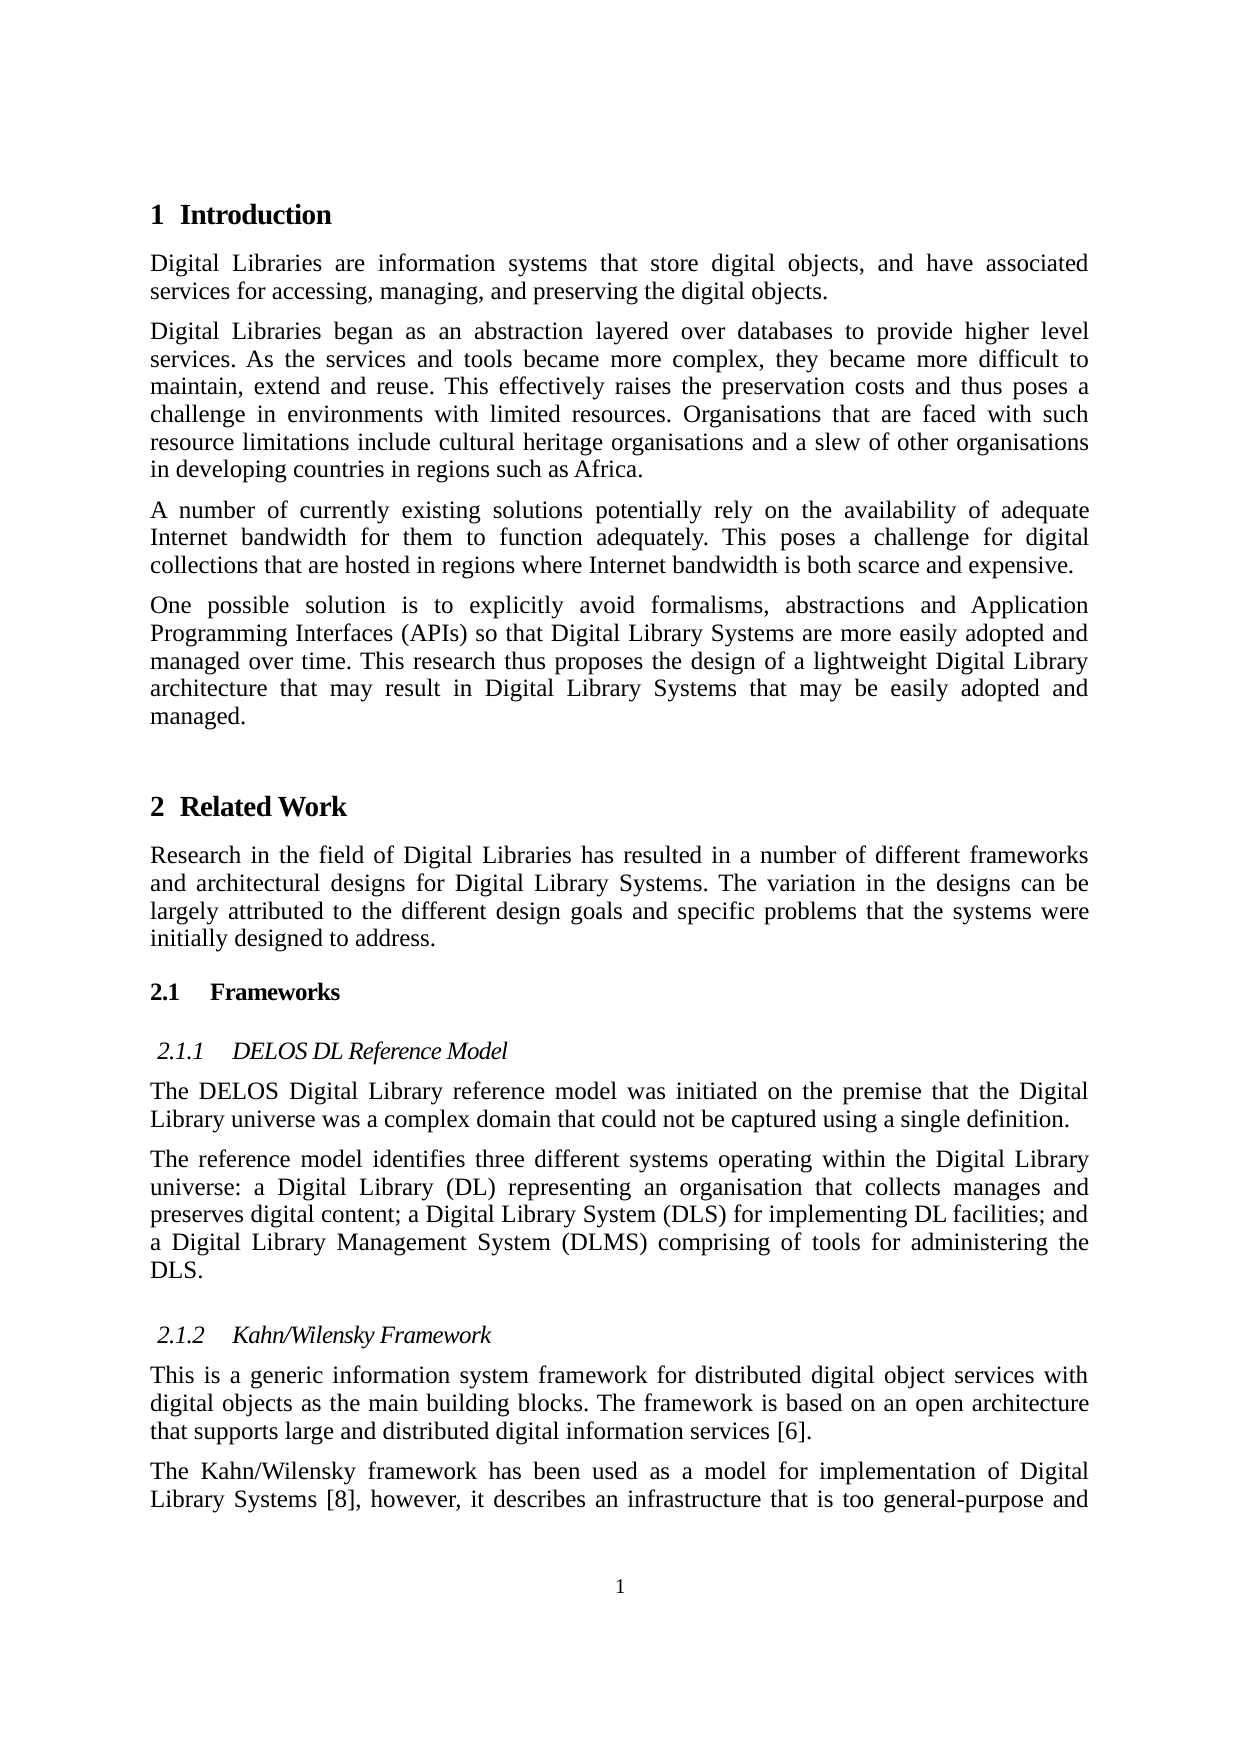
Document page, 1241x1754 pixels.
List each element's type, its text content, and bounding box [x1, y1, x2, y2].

text The DELOS Digital Library reference model was initiated on the premise that the Digital Library universe was a complex domain that could not be captured using a single definition. [150, 1077, 1090, 1133]
subtitle Introduction [150, 198, 1090, 231]
text One possible solution is to explicitly avoid formalisms, abstractions and Application Programming Interfaces (APIs) so that Digital Library Systems are more easily adopted and managed over time. This research thus proposes the design of a lightweight Digital Library architecture that may result in Digital Library Systems that may be easily adopted and managed. [150, 591, 1090, 730]
subtitle DELOS DL Reference Model [157, 1037, 1090, 1065]
text This is a generic information system framework for distributed digital object services with digital objects as the main building blocks. The framework is based on an open architecture that supports large and distributed digital information services [6]⁠. [150, 1361, 1090, 1444]
subtitle Related Work [150, 791, 1090, 823]
text The reference model identifies three different systems operating within the Digital Library universe: a Digital Library (DL) representing an organisation that collects manages and preserves digital content; a Digital Library System (DLS) for implementing DL facilities; and a Digital Library Management System (DLMS) comprising of tools for administering the DLS. [150, 1145, 1090, 1284]
subtitle Frameworks [150, 978, 1090, 1006]
subtitle Kahn/Wilensky Framework [157, 1321, 1090, 1349]
text The Kahn/Wilensky framework has been used as a model for implementation of Digital Library Systems [8]⁠, however, it describes an infrastructure that is too general-purpose and [150, 1457, 1090, 1512]
text Research in the field of Digital Libraries has resulted in a number of different frameworks and architectural designs for Digital Library Systems. The variation in the designs can be largely attributed to the different design goals and specific problems that the systems were initially designed to address. [150, 841, 1090, 952]
text Digital Libraries are information systems that store digital objects, and have associated services for accessing, managing, and preserving the digital objects. [150, 249, 1090, 304]
text Digital Libraries began as an abstraction layered over databases to provide higher level services. As the services and tools became more complex, they became more difficult to maintain, extend and reuse. This effectively raises the preservation costs and thus poses a challenge in environments with limited resources. Organisations that are faced with such resource limitations include cultural heritage organisations and a slew of other organisations in developing countries in regions such as Africa. [150, 317, 1090, 483]
text A number of currently existing solutions potentially rely on the availability of adequate Internet bandwidth for them to function adequately. This poses a challenge for digital collections that are hosted in regions where Internet bandwidth is both scarce and expensive. [150, 496, 1090, 579]
